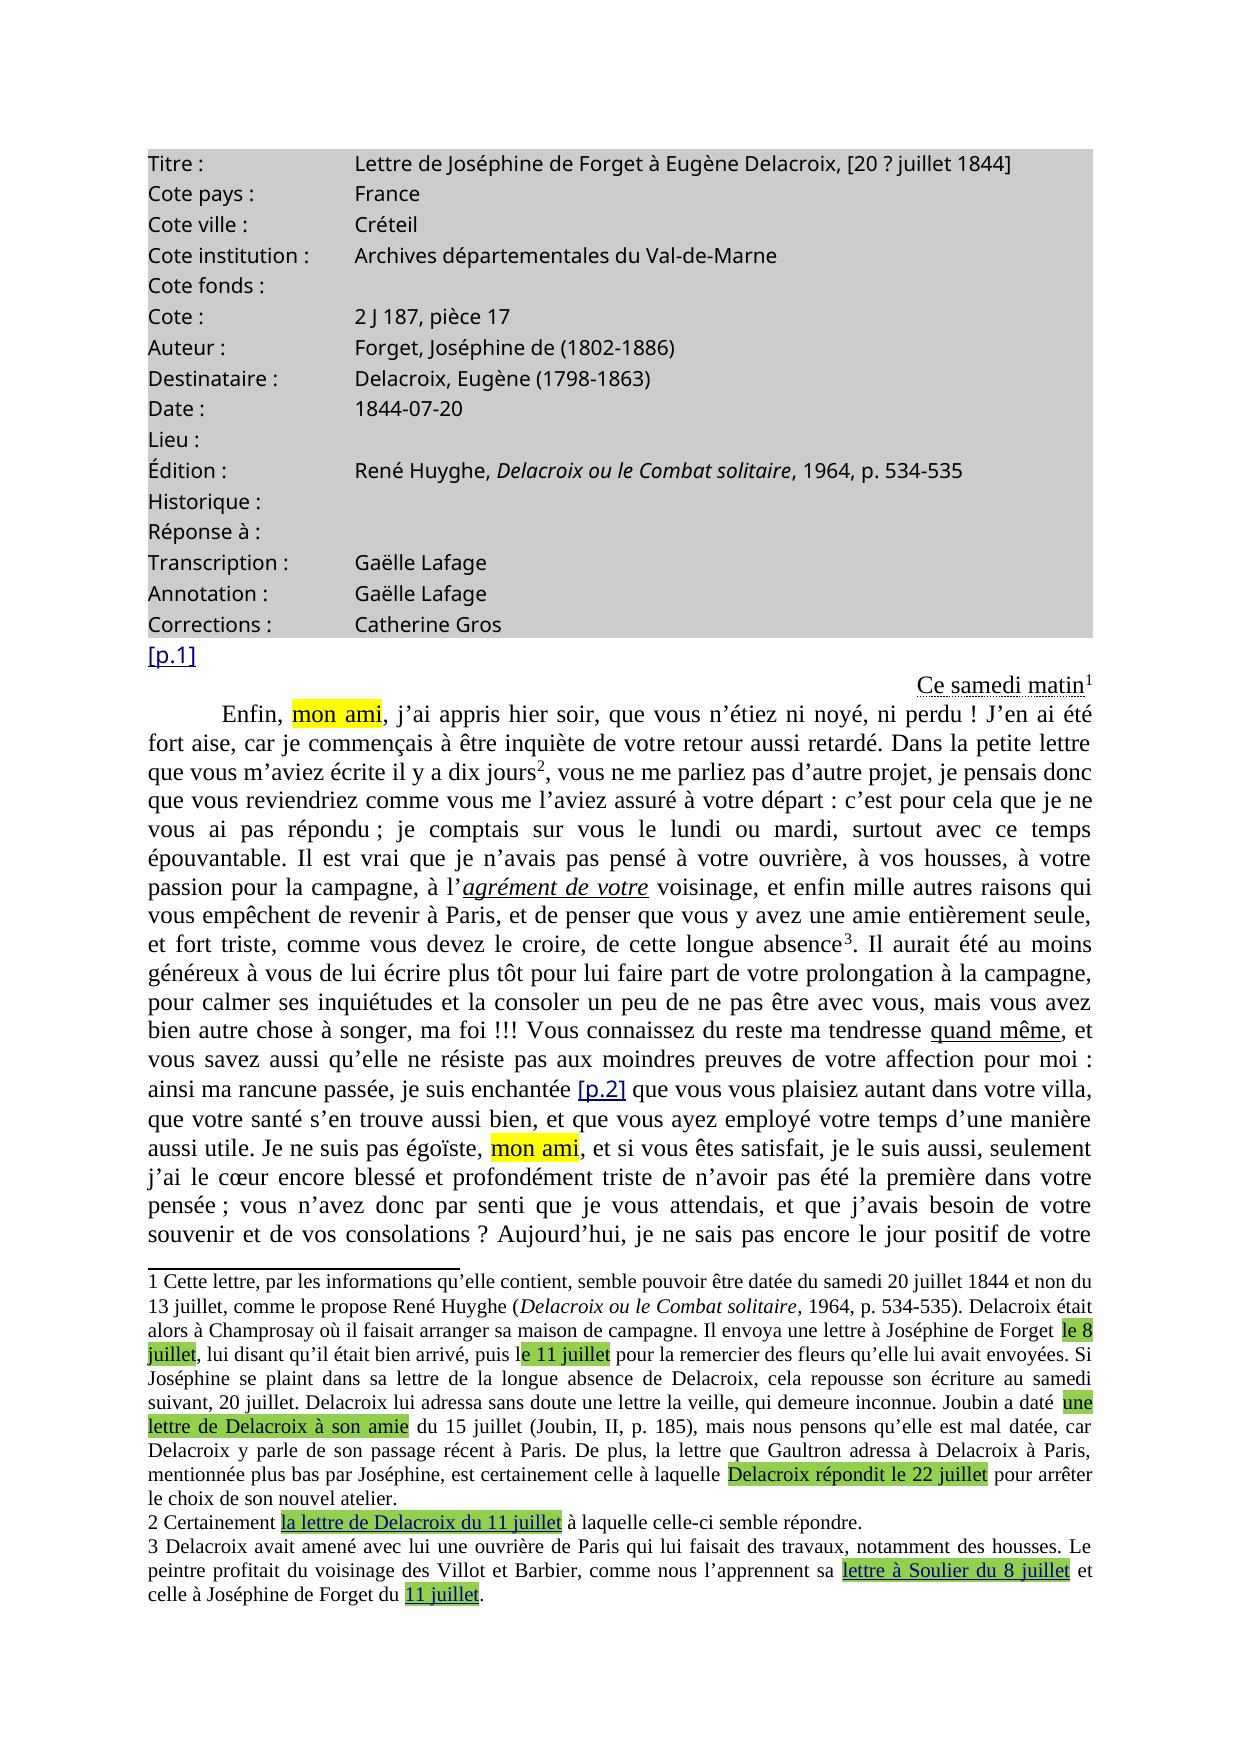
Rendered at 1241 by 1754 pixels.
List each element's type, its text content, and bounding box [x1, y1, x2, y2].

text Certainement la lettre de Delacroix du 11 juillet à laquelle celle-ci semble répondre. [562, 1510, 1093, 1534]
text Auteur : Forget, Joséphine de (1802-1886) [148, 333, 1093, 362]
text Cote pays : France [148, 179, 1093, 208]
text Cote fonds : [148, 272, 1093, 300]
text Cote ville : Créteil [148, 210, 1093, 239]
text Cote : 2 J 187, pièce 17 [148, 302, 1093, 331]
text Édition : René Huyghe, Delacroix ou le Combat solitaire, 1964, p. 534-535 [148, 456, 1093, 484]
text Certainement la lettre de Delacroix du 11 juillet à laquelle celle-ci semble répondre. [148, 1510, 281, 1534]
text Cote institution : Archives départementales du Val-de-Marne [148, 241, 1093, 269]
text Transcription : Gaëlle Lafage [148, 548, 1093, 577]
text Réponse à : [148, 517, 1093, 546]
text Destinataire : Delacroix, Eugène (1798-1863) [148, 364, 1093, 392]
text Annotation : Gaëlle Lafage [148, 579, 1093, 607]
text Date : 1844-07-20 [148, 394, 1093, 423]
text Titre : Lettre de Joséphine de Forget à Eugène Delacroix, [20 ? juillet 1844] [148, 149, 1093, 177]
text Delacroix avait amené avec lui une ouvrière de Paris qui lui faisait des travaux, notamment des housses. Le peintre profitait du voisinage des Villot et Barbier, comme nous l’apprennent sa lettre à Soulier du 8 juillet et celle à Joséphine de Forget du 11 juillet. [148, 1534, 1093, 1606]
text Corrections : Catherine Gros [148, 610, 1093, 638]
text Lieu : [148, 425, 1093, 454]
text [p.1] [148, 639, 1093, 671]
text Enfin, mon ami, j’ai appris hier soir, que vous n’étiez ni noyé, ni perdu ! J’en ai été fort aise, car je commençais à être inquiète de votre retour aussi retardé. Dans la petite lettre que vous m’aviez écrite il y a dix jours, vous ne me parliez pas d’autre projet, je pensais donc que vous reviendriez comme vous me l’aviez assuré à votre départ : c’est pour cela que je ne vous ai pas répondu ; je comptais sur vous le lundi ou mardi, surtout avec ce temps épouvantable. Il est vrai que je n’avais pas pensé à votre ouvrière, à vos housses, à votre passion pour la campagne, à l’agrément de votre voisinage, et enfin mille autres raisons qui vous empêchent de revenir à Paris, et de penser que vous y avez une amie entièrement seule, et fort triste, comme vous devez le croire, de cette longue absence. Il aurait été au moins généreux à vous de lui écrire plus tôt pour lui faire part de votre prolongation à la campagne, pour calmer ses inquiétudes et la consoler un peu de ne pas être avec vous, mais vous avez bien autre chose à songer, ma foi !!! Vous connaissez du reste ma tendresse quand même, et vous savez aussi qu’elle ne résiste pas aux moindres preuves de votre affection pour moi : ainsi ma rancune passée, je suis enchantée [p.2] que vous vous plaisiez autant dans votre villa, que votre santé s’en trouve aussi bien, et que vous ayez employé votre temps d’une manière aussi utile. Je ne suis pas égoïste, mon ami, et si vous êtes satisfait, je le suis aussi, seulement j’ai le cœur encore blessé et profondément triste de n’avoir pas été la première dans votre pensée ; vous n’avez donc par senti que je vous attendais, et que j’avais besoin de votre souvenir et de vos consolations ? Aujourd’hui, je ne sais pas encore le jour positif de votre [148, 699, 1093, 1248]
text Cette lettre, par les informations qu’elle contient, semble pouvoir être datée du samedi 20 juillet 1844 et non du 13 juillet, comme le propose René Huyghe (Delacroix ou le Combat solitaire, 1964, p. 534-535). Delacroix était alors à Champrosay où il faisait arranger sa maison de campagne. Il envoya une lettre à Joséphine de Forget le 8 juillet, lui disant qu’il était bien arrivé, puis le 11 juillet pour la remercier des fleurs qu’elle lui avait envoyées. Si Joséphine se plaint dans sa lettre de la longue absence de Delacroix, cela repousse son écriture au samedi suivant, 20 juillet. Delacroix lui adressa sans doute une lettre la veille, qui demeure inconnue. Joubin a daté une lettre de Delacroix à son amie du 15 juillet (Joubin, II, p. 185), mais nous pensons qu’elle est mal datée, car Delacroix y parle de son passage récent à Paris. De plus, la lettre que Gaultron adressa à Delacroix à Paris, mentionnée plus bas par Joséphine, est certainement celle à laquelle Delacroix répondit le 22 juillet pour arrêter le choix de son nouvel atelier. [148, 1269, 1093, 1510]
text Historique : [148, 487, 1093, 515]
text Ce samedi matin [148, 671, 1093, 699]
